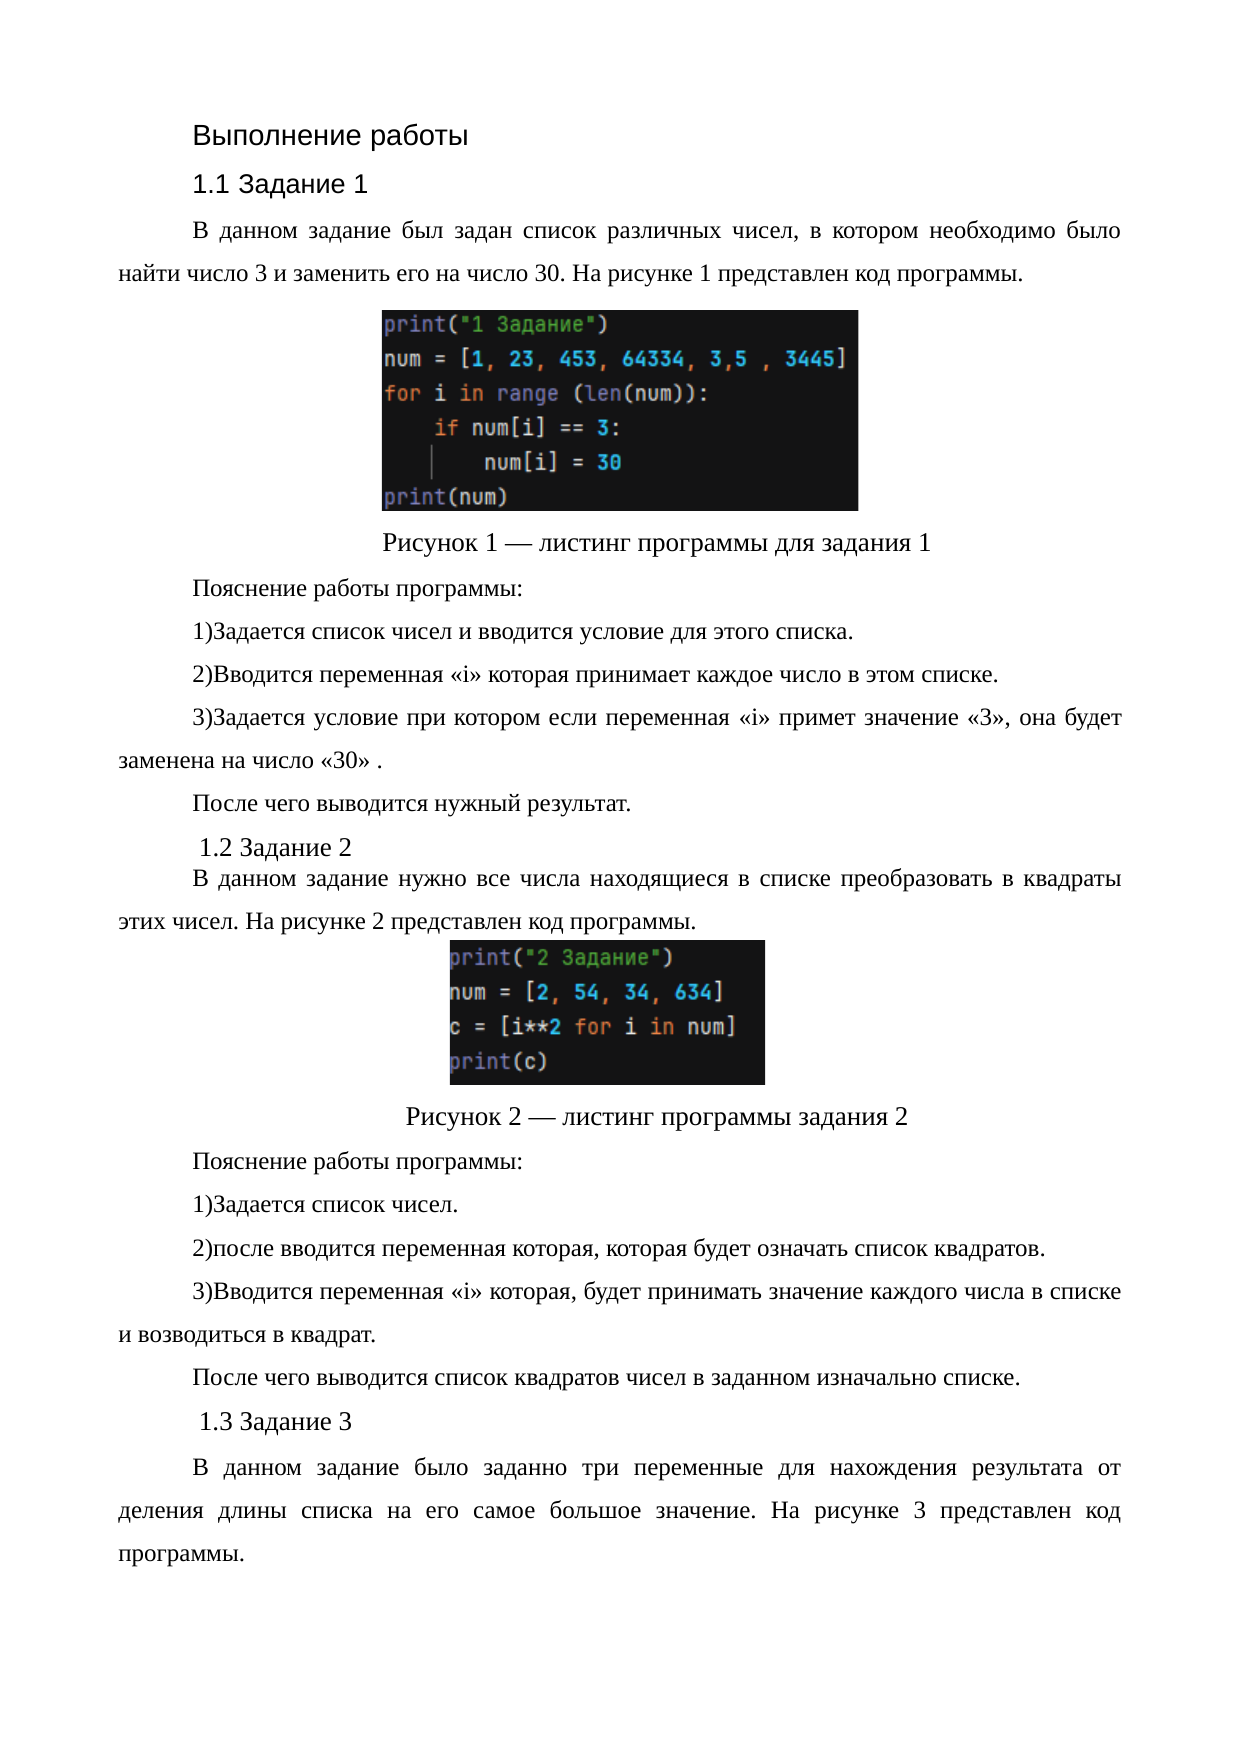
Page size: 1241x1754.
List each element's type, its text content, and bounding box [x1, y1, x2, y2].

text Выполнение работы [118, 118, 1122, 152]
picture [449, 940, 766, 1085]
text 3)Задается условие при котором если переменная «i» примет значение «3», она будет заменена на число «30» . [118, 702, 1122, 774]
text Рисунок 1 — листинг программы для задания 1 [118, 302, 1122, 557]
text Рисунок 2 — листинг программы задания 2 [118, 949, 1122, 1131]
text 1.3 Задание 3 [118, 1405, 1122, 1436]
text 1)Задается список чисел и вводится условие для этого списка. [118, 616, 1122, 645]
text После чего выводится нужный результат. [118, 788, 1122, 817]
text Пояснение работы программы: [118, 573, 1122, 602]
text 1.2 Задание 2 [118, 832, 1122, 863]
text 3)Вводится переменная «i» которая, будет принимать значение каждого числа в списке и возводиться в квадрат. [118, 1276, 1122, 1348]
text 2)Вводится переменная «i» которая принимает каждое число в этом списке. [118, 659, 1122, 688]
text В данном задание было заданно три переменные для нахождения результата от деления длины списка на его самое большое значение. На рисунке 3 представлен код программы. [118, 1452, 1122, 1567]
text Пояснение работы программы: [118, 1146, 1122, 1175]
text 2)после вводится переменная которая, которая будет означать список квадратов. [118, 1233, 1122, 1261]
list Задание 1 [118, 168, 1122, 200]
text В данном задание нужно все числа находящиеся в списке преобразовать в квадраты этих чисел. На рисунке 2 представлен код программы. [118, 863, 1122, 934]
text После чего выводится список квадратов чисел в заданном изначально списке. [118, 1362, 1122, 1391]
text 1)Задается список чисел. [118, 1189, 1122, 1218]
picture [381, 310, 859, 511]
text В данном задание был задан список различных чисел, в котором необходимо было найти число 3 и заменить его на число 30. На рисунке 1 представлен код программы. [118, 215, 1122, 287]
